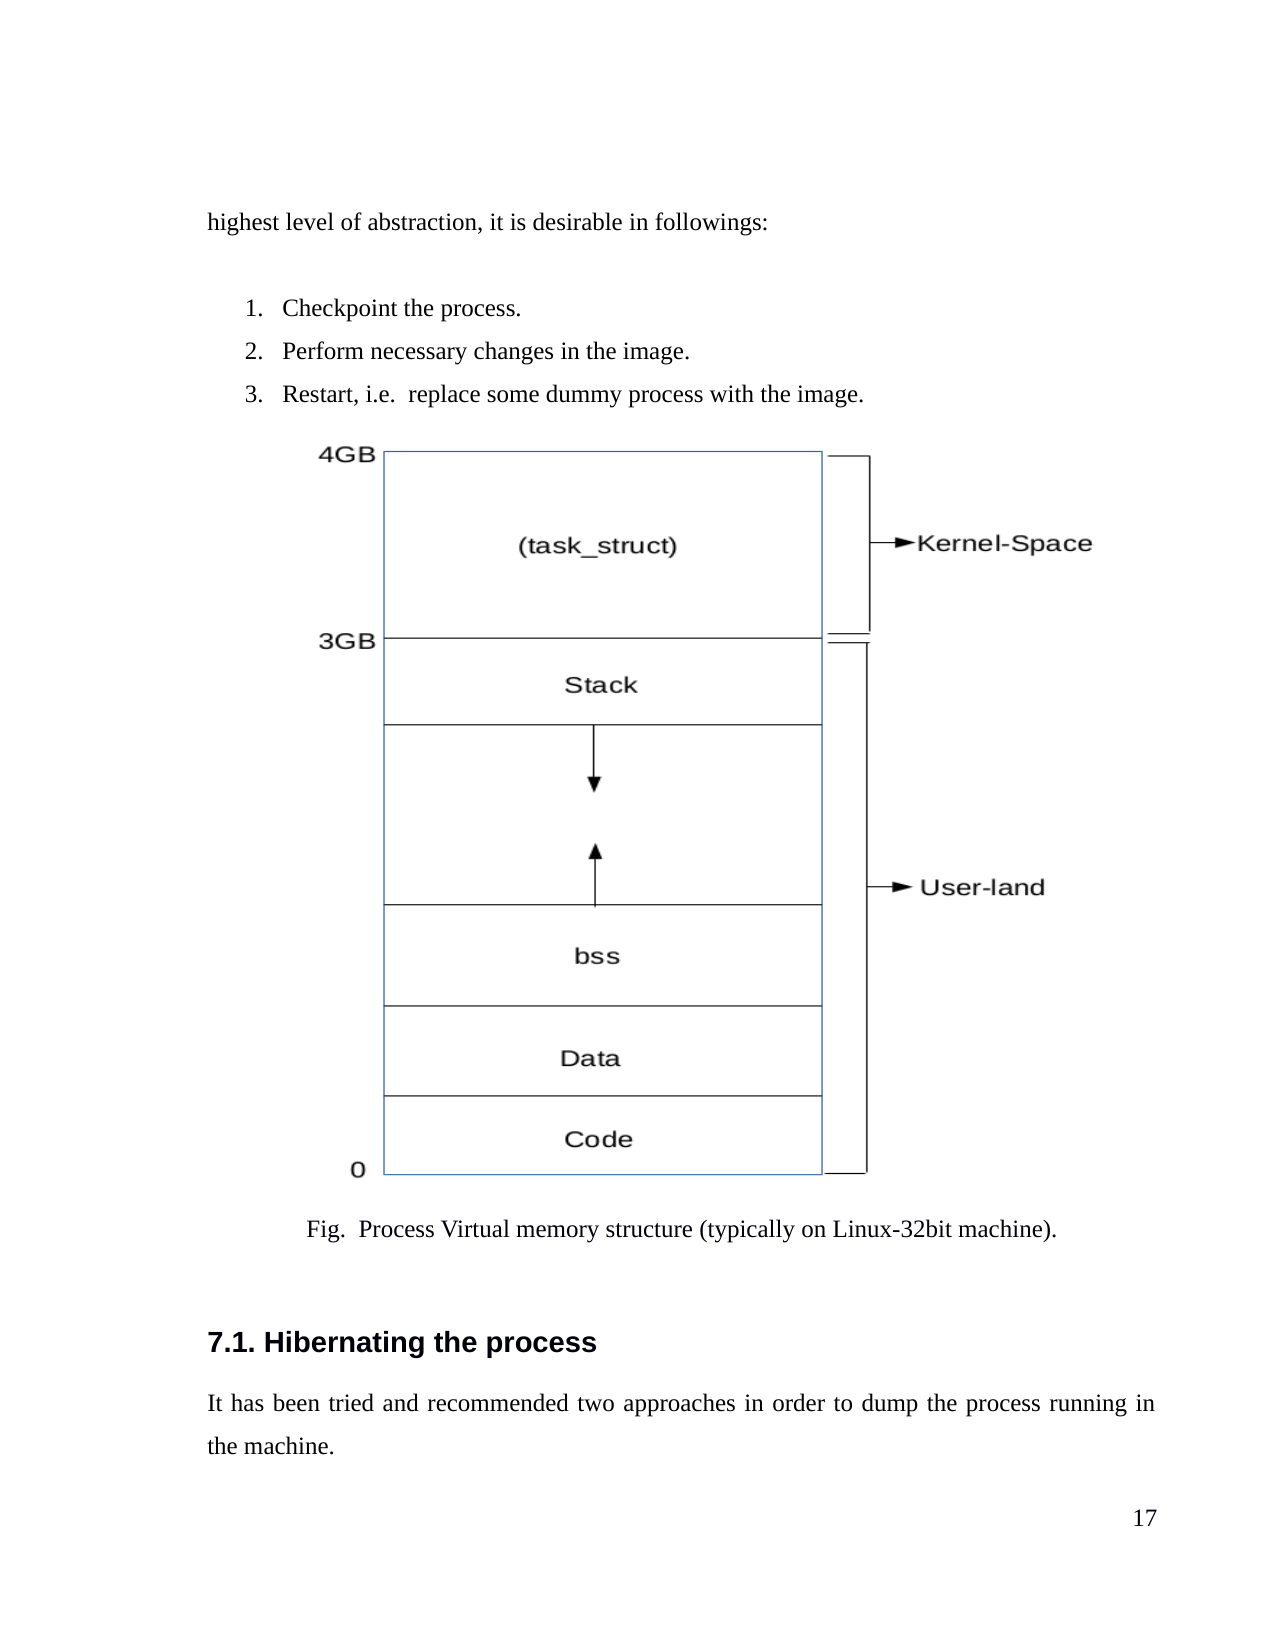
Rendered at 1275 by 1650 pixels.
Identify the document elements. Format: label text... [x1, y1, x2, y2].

text It has been tried and recommended two approaches in order to dump the process running in the machine. [207, 1388, 1157, 1460]
text Fig. Process Virtual memory structure (typically on Linux-32bit machine). [207, 423, 1157, 1243]
text highest level of abstraction, it is desirable in followings: [207, 207, 1157, 236]
picture [292, 433, 1115, 1200]
list Perform necessary changes in the image. [207, 336, 1157, 365]
list Checkpoint the process. [207, 293, 1157, 322]
list Restart, i.e. replace some dummy process with the image. [207, 379, 1157, 408]
subtitle 7.1. Hibernating the process [207, 1325, 1157, 1359]
